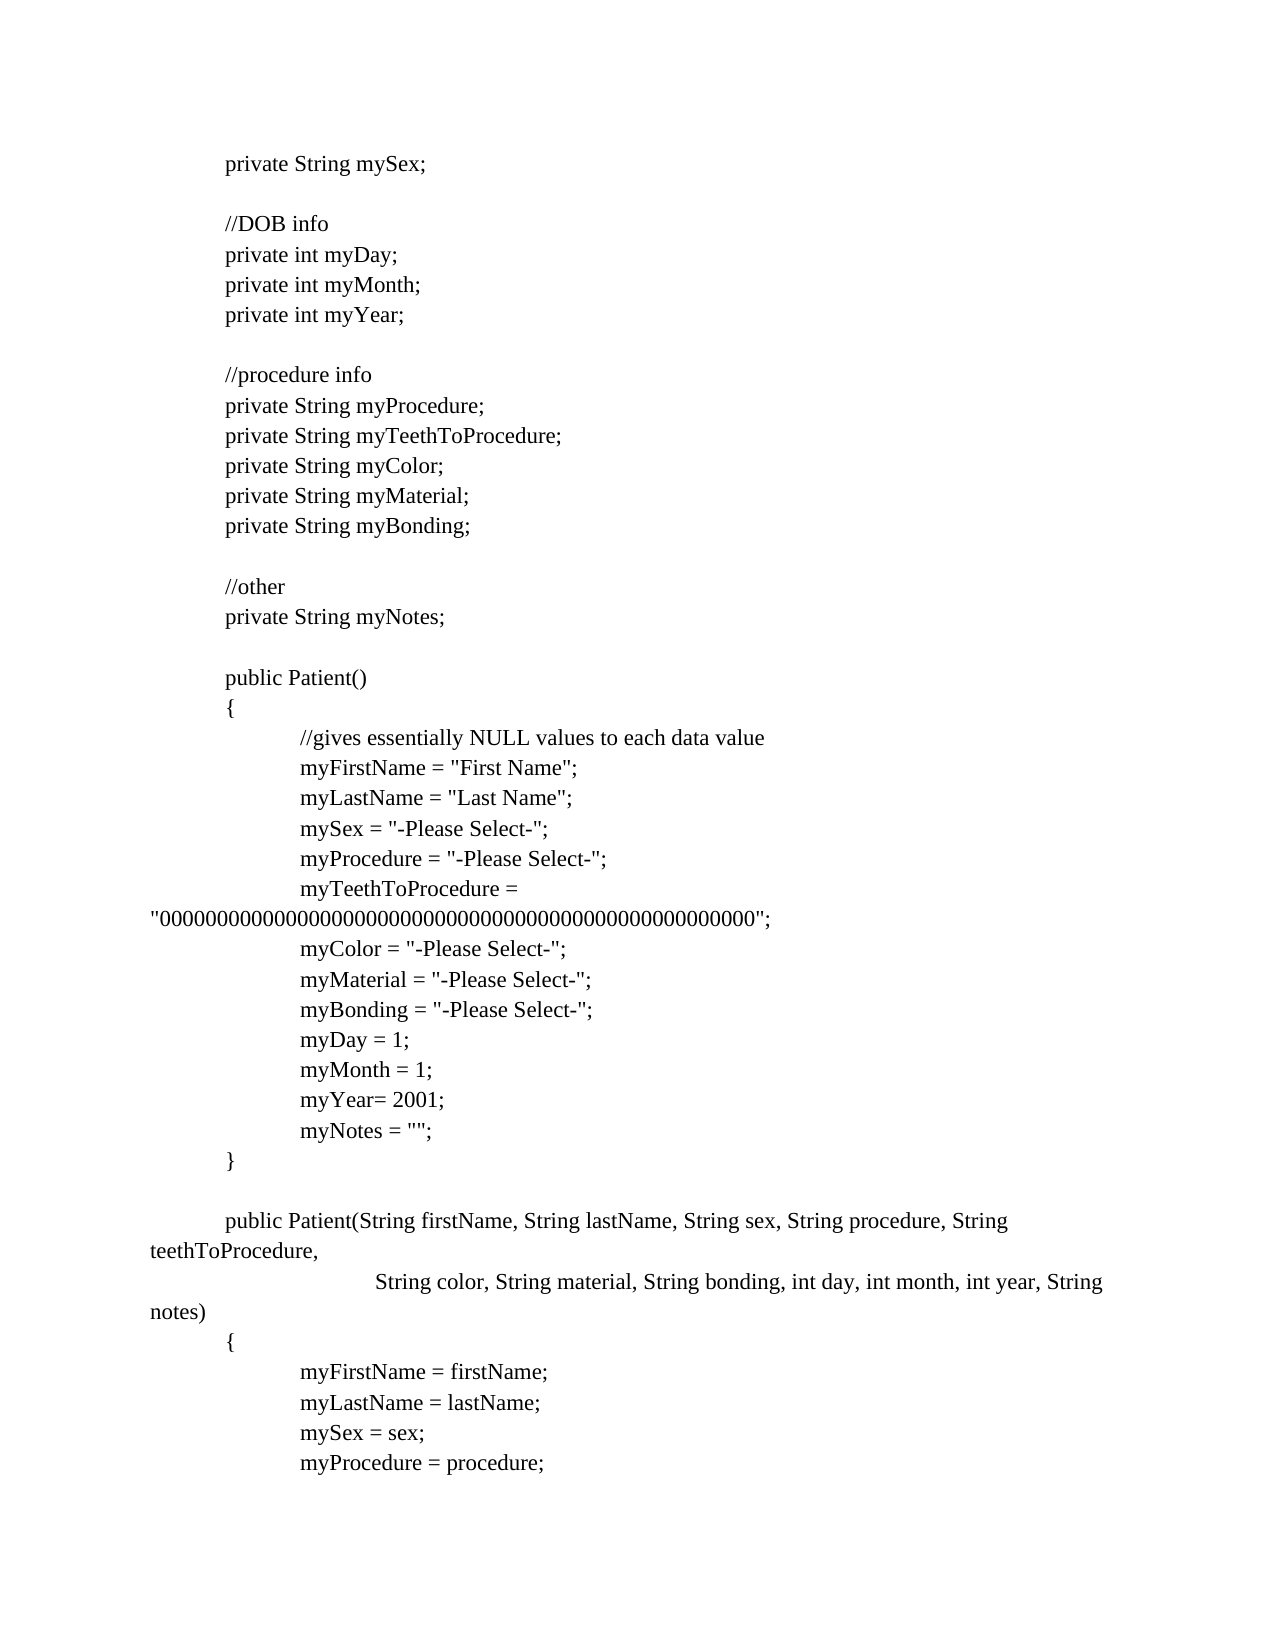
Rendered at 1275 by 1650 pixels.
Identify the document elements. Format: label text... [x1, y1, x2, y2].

text { [150, 694, 1125, 720]
text mySex = "-Please Select-"; [150, 814, 1125, 841]
text private String myTeethToProcedure; [150, 422, 1125, 448]
text myProcedure = "-Please Select-"; [150, 845, 1125, 871]
text private String myNotes; [150, 603, 1125, 629]
text myFirstName = firstName; [150, 1358, 1125, 1385]
text private String mySex; [150, 150, 1125, 176]
text myMonth = 1; [150, 1056, 1125, 1083]
text public Patient() [150, 663, 1125, 690]
text private String myColor; [150, 452, 1125, 478]
text private String myMaterial; [150, 482, 1125, 509]
text myBonding = "-Please Select-"; [150, 996, 1125, 1022]
text //procedure info [150, 361, 1125, 388]
text mySex = sex; [150, 1419, 1125, 1445]
text private int myDay; [150, 241, 1125, 267]
text myColor = "-Please Select-"; [150, 935, 1125, 962]
text myLastName = lastName; [150, 1388, 1125, 1415]
text myFirstName = "First Name"; [150, 754, 1125, 781]
text myProcedure = procedure; [150, 1449, 1125, 1475]
text //gives essentially NULL values to each data value [150, 724, 1125, 750]
text } [150, 1147, 1125, 1173]
text public Patient(String firstName, String lastName, String sex, String procedure, String teethToProcedure, [150, 1207, 1125, 1264]
text String color, String material, String bonding, int day, int month, int year, String notes) [150, 1268, 1125, 1324]
text myLastName = "Last Name"; [150, 784, 1125, 811]
text //DOB info [150, 210, 1125, 237]
text private int myMonth; [150, 271, 1125, 297]
text myYear= 2001; [150, 1086, 1125, 1113]
text private String myProcedure; [150, 392, 1125, 418]
text //other [150, 573, 1125, 599]
text myTeethToProcedure = "0000000000000000000000000000000000000000000000000000"; [150, 875, 1125, 932]
text private int myYear; [150, 301, 1125, 327]
text myMaterial = "-Please Select-"; [150, 966, 1125, 992]
text myDay = 1; [150, 1026, 1125, 1052]
text myNotes = ""; [150, 1117, 1125, 1143]
text private String myBonding; [150, 512, 1125, 539]
text { [150, 1328, 1125, 1354]
